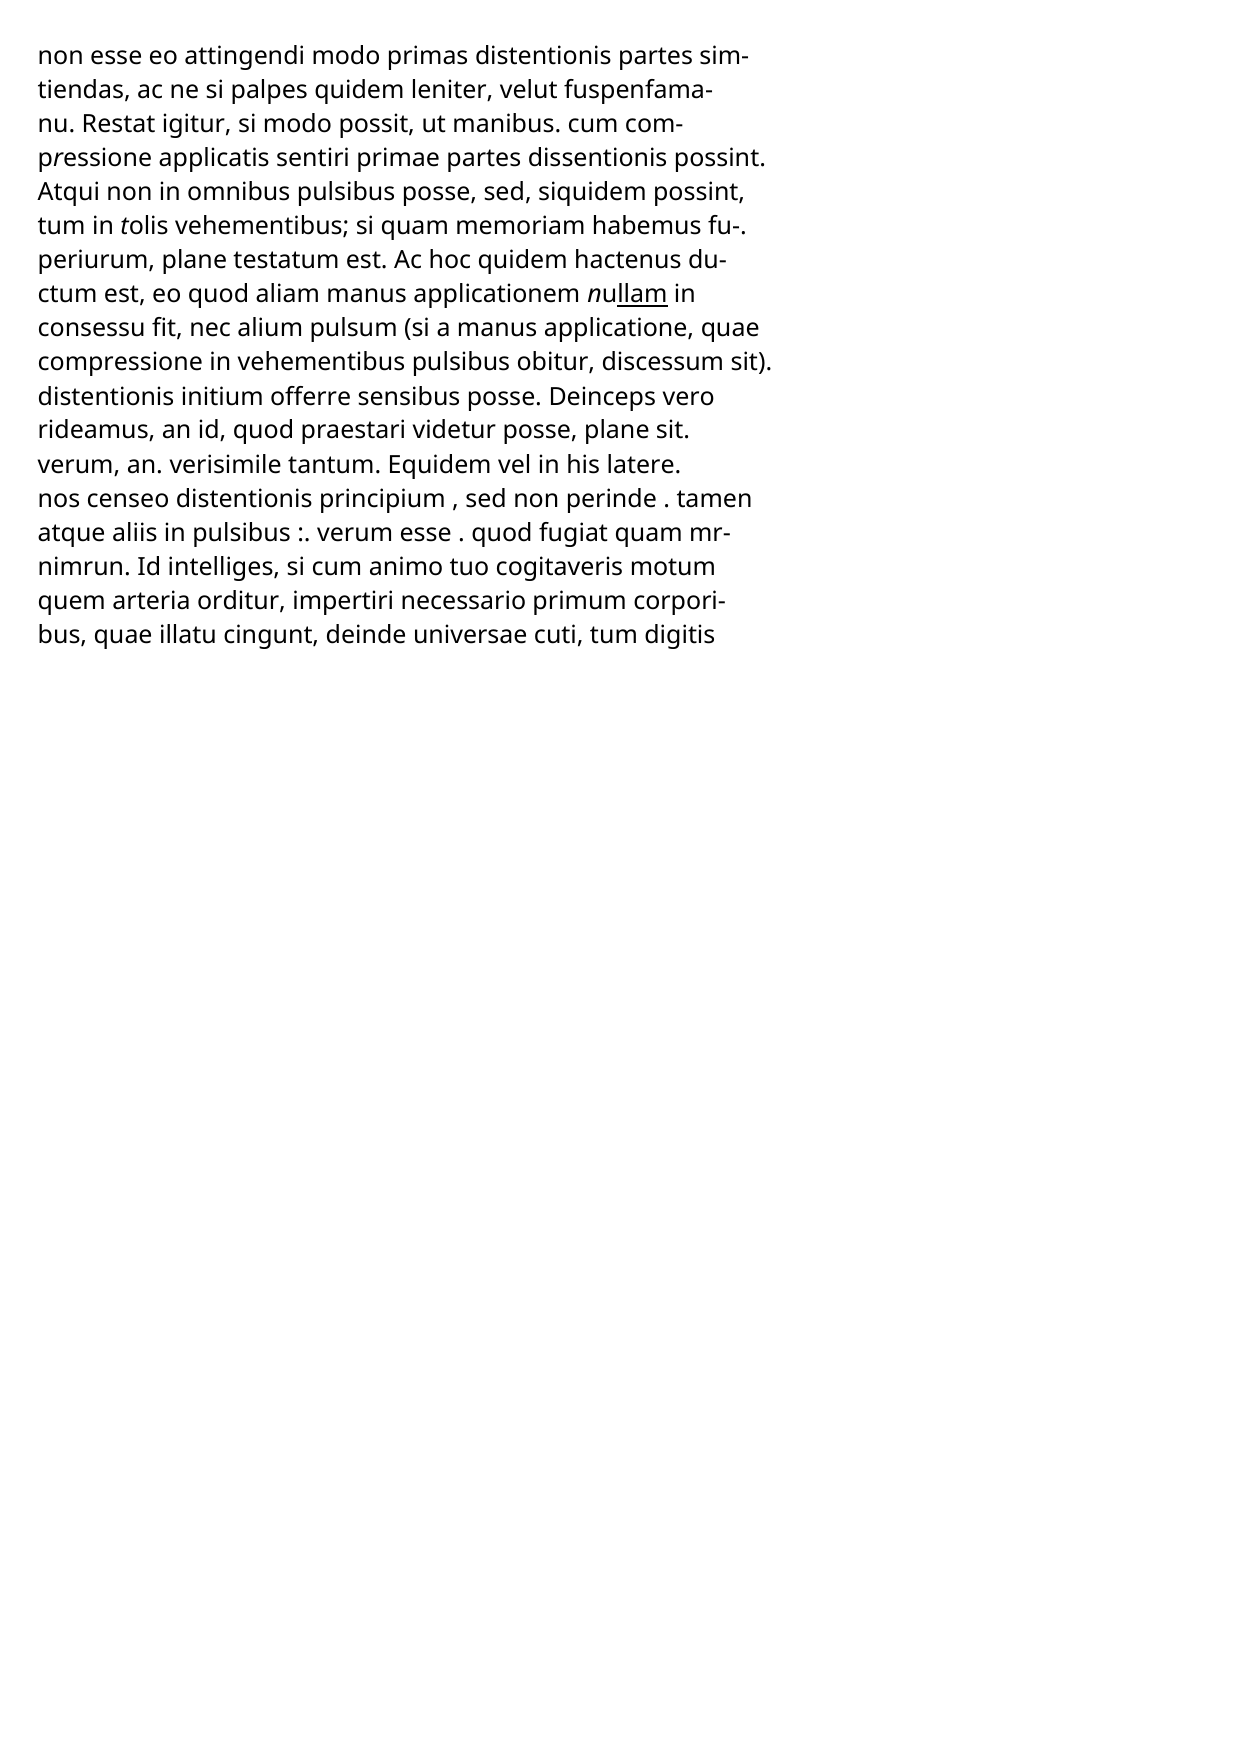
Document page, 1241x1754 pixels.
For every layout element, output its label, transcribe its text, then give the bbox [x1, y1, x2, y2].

text non esse eo attingendi modo primas distentionis partes sim- tiendas, ac ne si palpes quidem leniter, velut fuspenfama- nu. Restat igitur, si modo possit, ut manibus. cum com- pressione applicatis sentiri primae partes dissentionis possint. Atqui non in omnibus pulsibus posse, sed, siquidem possint, tum in tolis vehementibus; si quam memoriam habemus fu-. periurum, plane testatum est. Ac hoc quidem hactenus du- ctum est, eo quod aliam manus applicationem nullam in consessu fit, nec alium pulsum (si a manus applicatione, quae compressione in vehementibus pulsibus obitur, discessum sit). distentionis initium offerre sensibus posse. Deinceps vero rideamus, an id, quod praestari videtur posse, plane sit. verum, an. verisimile tantum. Equidem vel in his latere. nos censeo distentionis principium , sed non perinde . tamen atque aliis in pulsibus :. verum esse . quod fugiat quam mr- nimrun. Id intelliges, si cum animo tuo cogitaveris motum quem arteria orditur, impertiri necessario primum corpori- bus, quae illatu cingunt, deinde universae cuti, tum digitis [37, 37, 1203, 651]
